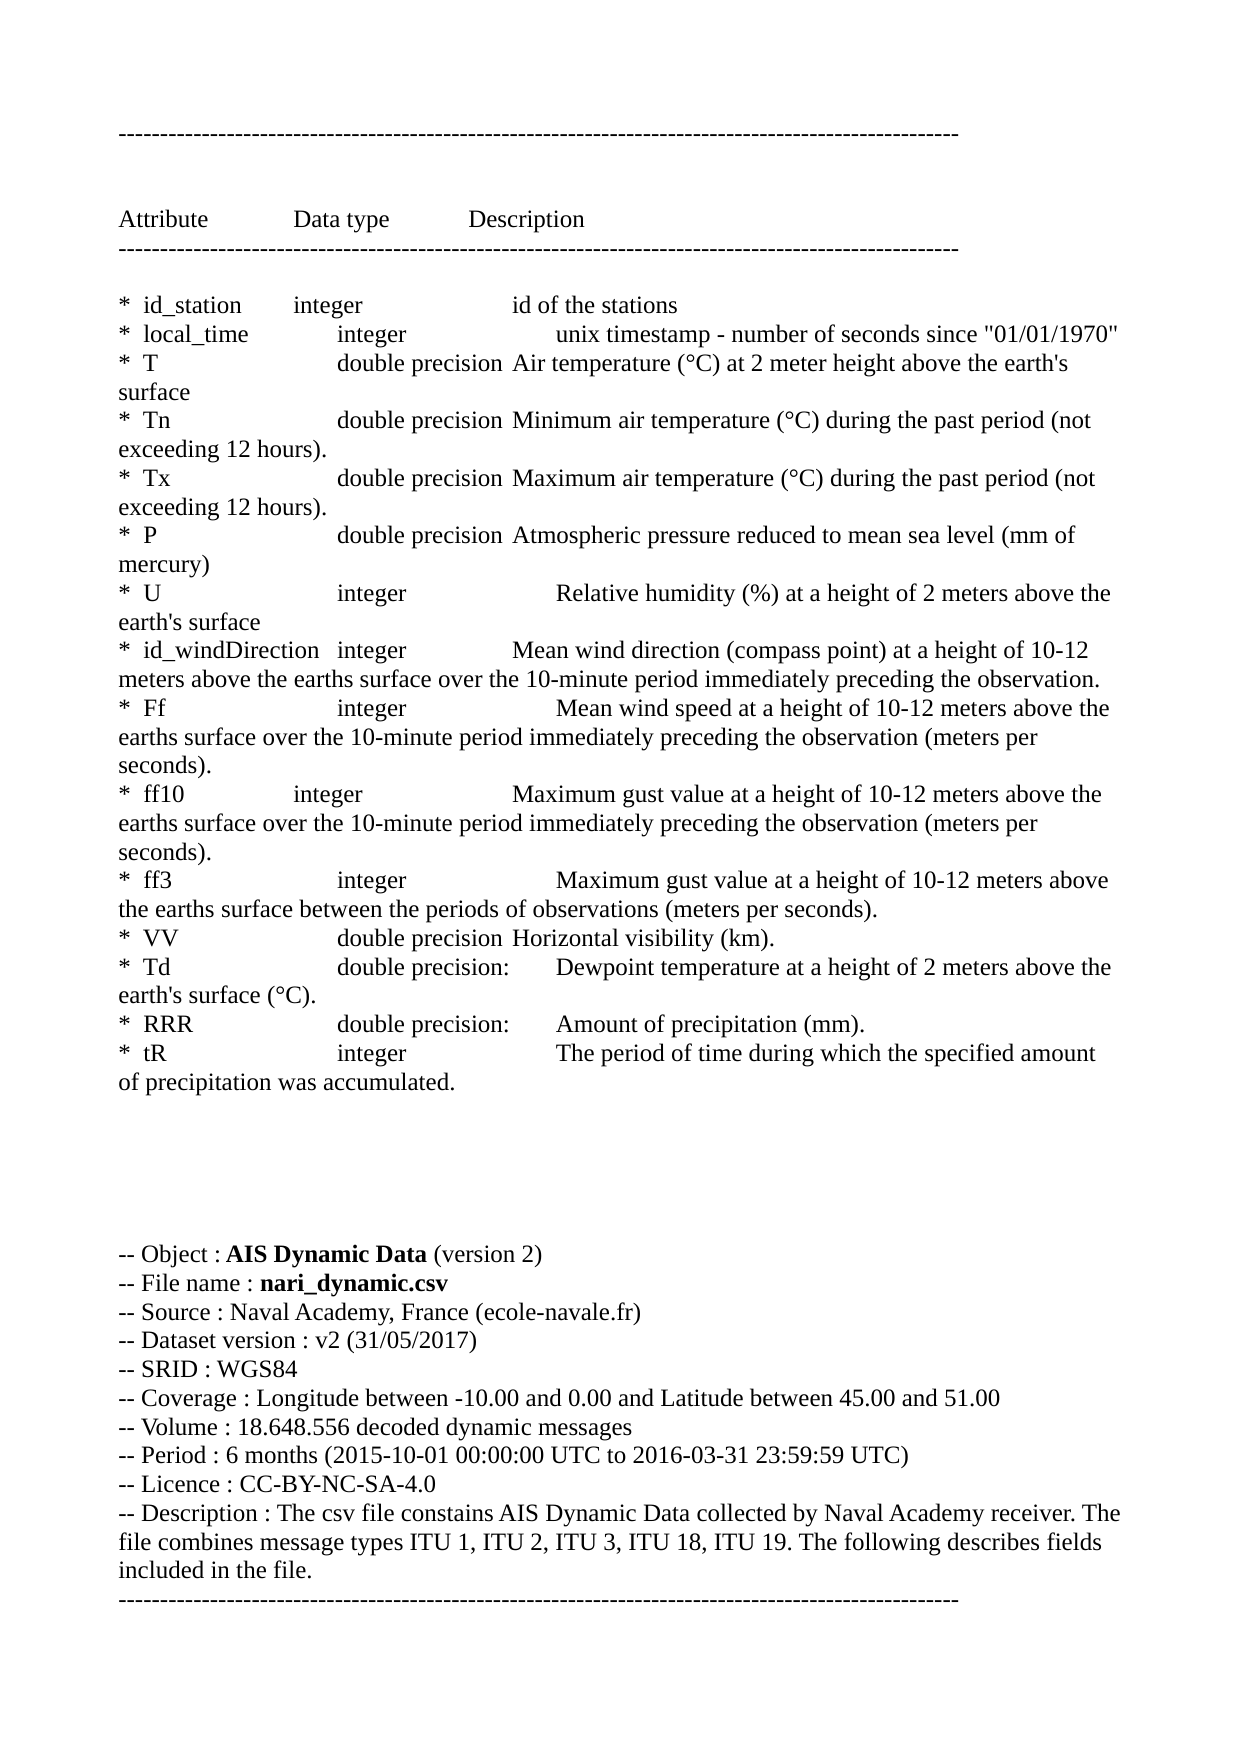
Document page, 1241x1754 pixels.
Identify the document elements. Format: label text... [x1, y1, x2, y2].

text * id_station integer id of the stations [118, 291, 1122, 319]
text -- SRID : WGS84 [118, 1354, 1122, 1383]
text * tR integer The period of time during which the specified amount of precipitation was accumulated. [118, 1038, 1122, 1096]
text -- Volume : 18.648.556 decoded dynamic messages [118, 1412, 1122, 1441]
text * T double precision Air temperature (°C) at 2 meter height above the earth's surface [118, 348, 1122, 406]
text -- Object : AIS Dynamic Data (version 2) [118, 1239, 1122, 1268]
text * U integer Relative humidity (%) at a height of 2 meters above the earth's surface [118, 578, 1122, 636]
text ----------------------------------------------------------------------------------------------------- [118, 233, 1122, 262]
text * local_time integer unix timestamp - number of seconds since "01/01/1970" [118, 319, 1122, 348]
text * P double precision Atmospheric pressure reduced to mean sea level (mm of mercury) [118, 521, 1122, 578]
text -- Source : Naval Academy, France (ecole-navale.fr) [118, 1297, 1122, 1326]
text * RRR double precision: Amount of precipitation (mm). [118, 1009, 1122, 1038]
text * ff3 integer Maximum gust value at a height of 10-12 meters above the earths surface between the periods of observations (meters per seconds). [118, 866, 1122, 923]
text Attribute Data type Description [118, 204, 1122, 233]
text -- Description : The csv file constains AIS Dynamic Data collected by Naval Academy receiver. The file combines message types ITU 1, ITU 2, ITU 3, ITU 18, ITU 19. The following describes fields included in the file. [118, 1498, 1122, 1584]
text ----------------------------------------------------------------------------------------------------- [118, 118, 1122, 147]
text * id_windDirection integer Mean wind direction (compass point) at a height of 10-12 meters above the earths surface over the 10-minute period immediately preceding the observation. [118, 636, 1122, 693]
text * ff10 integer Maximum gust value at a height of 10-12 meters above the earths surface over the 10-minute period immediately preceding the observation (meters per seconds). [118, 779, 1122, 866]
text * Ff integer Mean wind speed at a height of 10-12 meters above the earths surface over the 10-minute period immediately preceding the observation (meters per seconds). [118, 693, 1122, 779]
text * Td double precision: Dewpoint temperature at a height of 2 meters above the earth's surface (°C). [118, 952, 1122, 1009]
text -- Period : 6 months (2015-10-01 00:00:00 UTC to 2016-03-31 23:59:59 UTC) [118, 1441, 1122, 1469]
text -- File name : nari_dynamic.csv [118, 1268, 1122, 1297]
text * Tx double precision Maximum air temperature (°C) during the past period (not exceeding 12 hours). [118, 463, 1122, 521]
text * VV double precision Horizontal visibility (km). [118, 923, 1122, 952]
text * Tn double precision Minimum air temperature (°C) during the past period (not exceeding 12 hours). [118, 406, 1122, 463]
text ----------------------------------------------------------------------------------------------------- [118, 1584, 1122, 1613]
text -- Dataset version : v2 (31/05/2017) [118, 1326, 1122, 1354]
text -- Licence : CC-BY-NC-SA-4.0 [118, 1469, 1122, 1498]
text -- Coverage : Longitude between -10.00 and 0.00 and Latitude between 45.00 and 51.00 [118, 1383, 1122, 1412]
